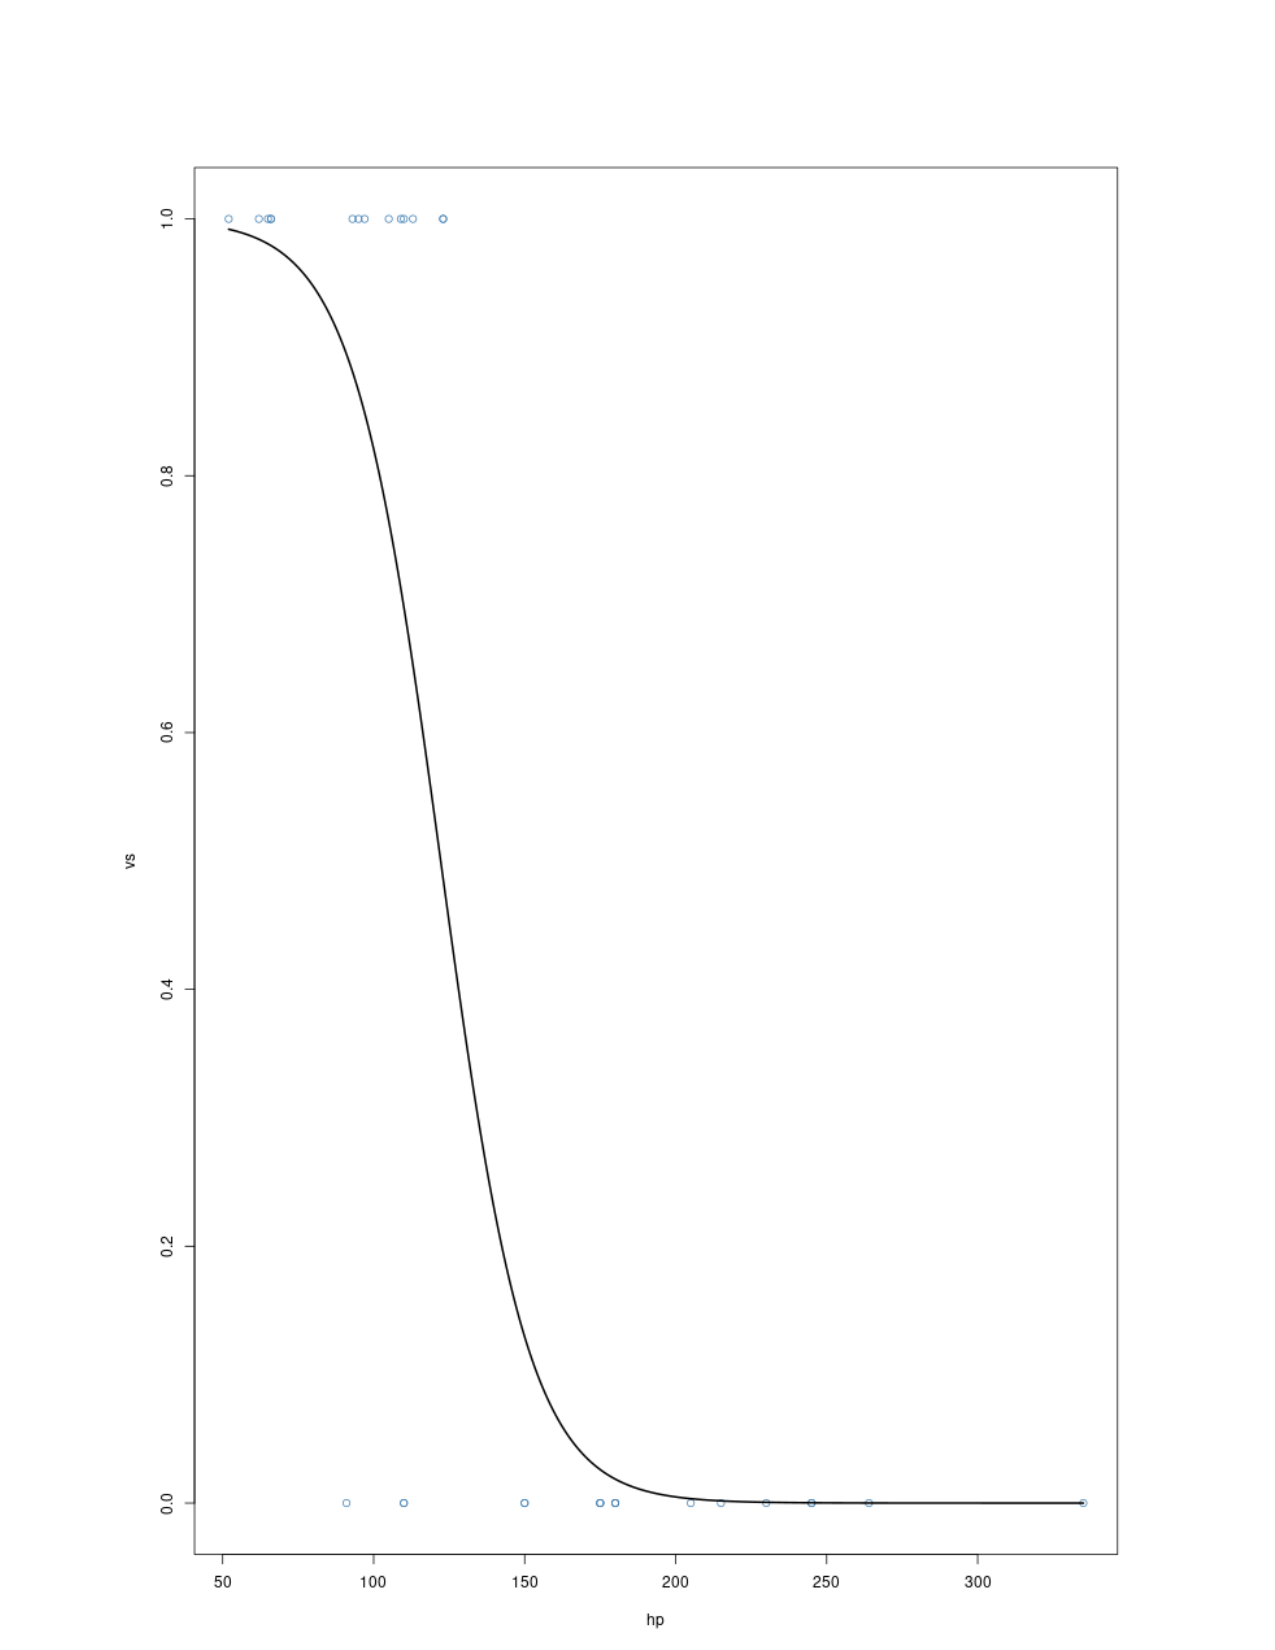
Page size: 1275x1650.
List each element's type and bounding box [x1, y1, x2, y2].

picture [118, 91, 1157, 1650]
